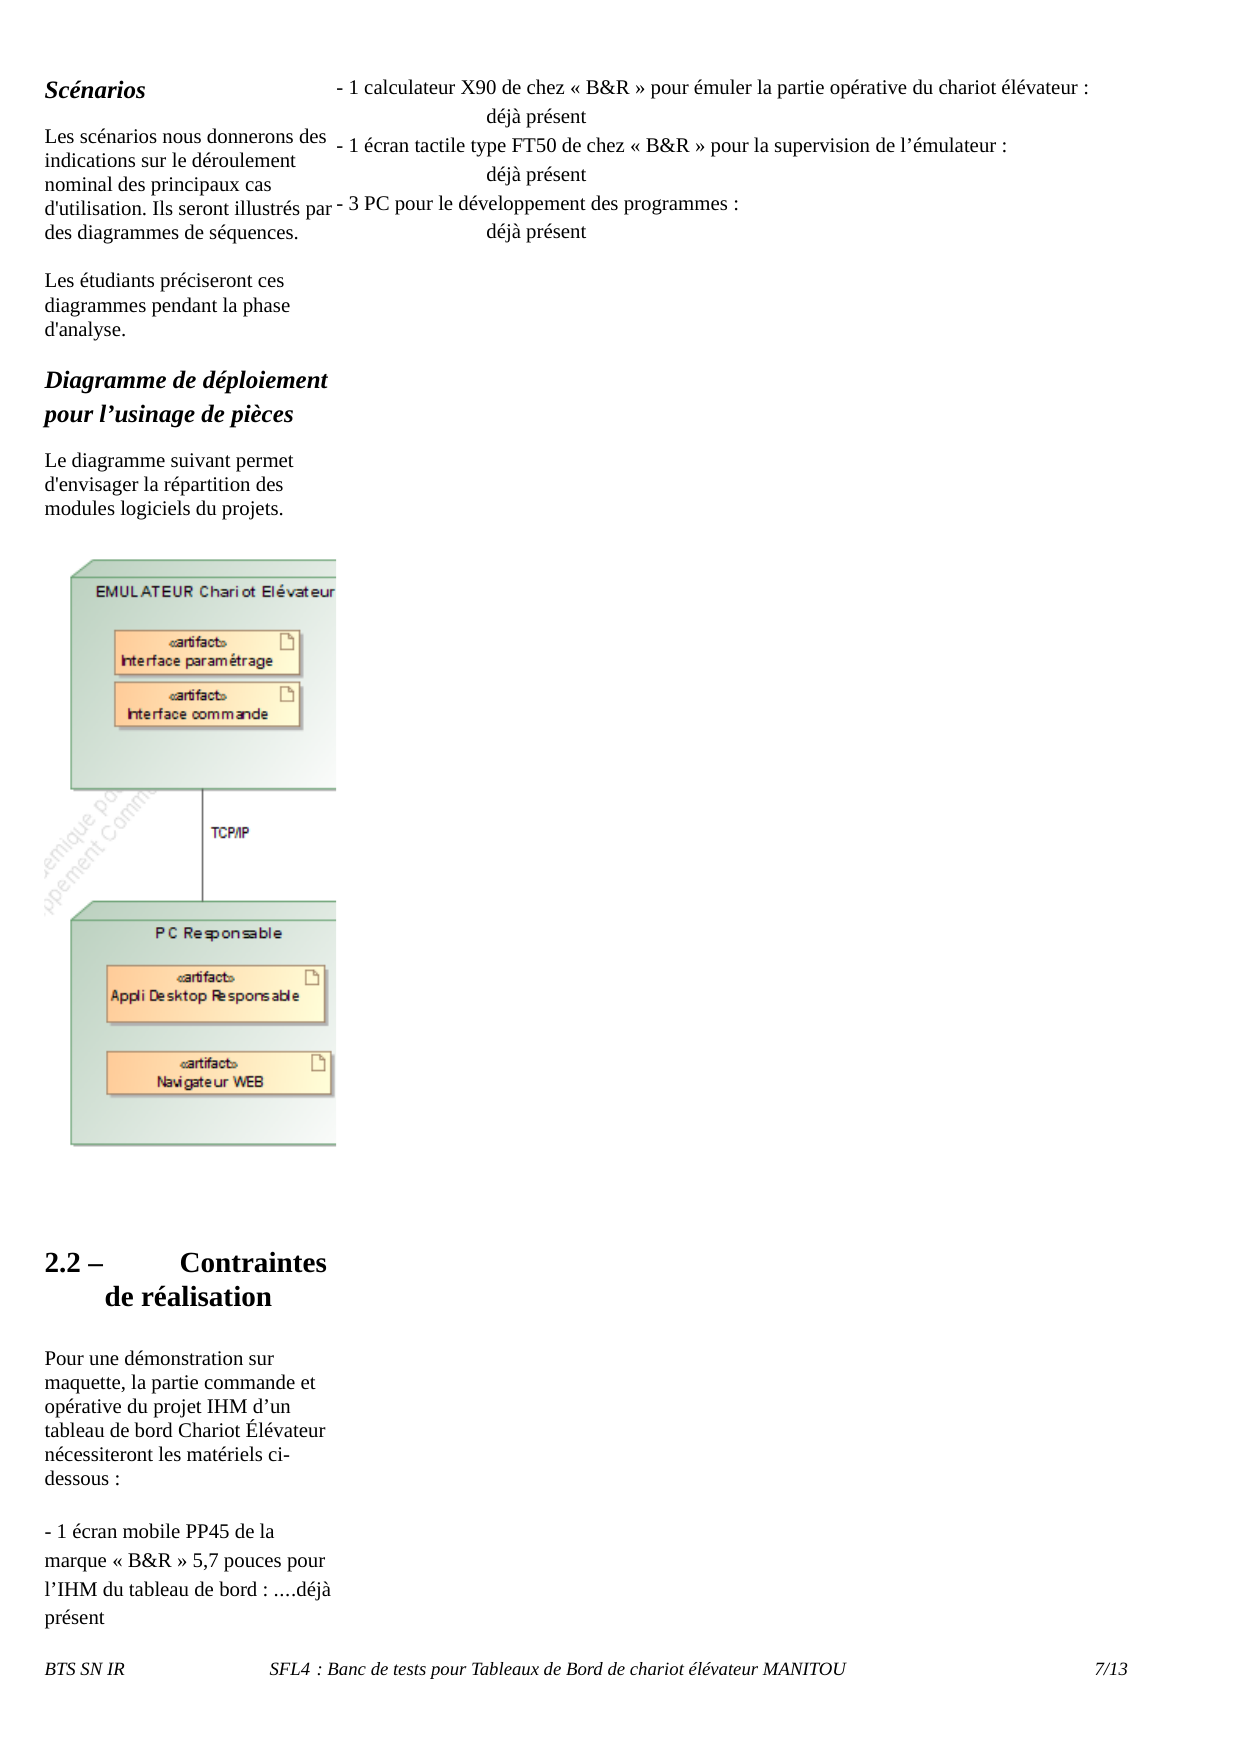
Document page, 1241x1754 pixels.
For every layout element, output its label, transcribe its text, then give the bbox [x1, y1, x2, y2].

text - 1 écran mobile PP45 de la marque « B&R » 5,7 pouces pour l’IHM du tableau de bord : déjà présent [44, 1519, 336, 1629]
subtitle Contraintes de réalisation [44, 1246, 336, 1313]
text - 1 écran tactile type FT50 de chez « B&R » pour la supervision de l’émulateur : déjà présent [336, 133, 1166, 186]
text Le diagramme suivant permet d'envisager la répartition des modules logiciels du projets. [44, 448, 336, 520]
text - 1 calculateur X90 de chez « B&R » pour émuler la partie opérative du chariot élévateur : déjà présent [336, 75, 1181, 128]
text Diagramme de déploiement pour l’usinage de pièces [44, 365, 336, 428]
text Scénarios [44, 75, 336, 104]
text - 3 PC pour le développement des programmes : déjà présent [336, 190, 1196, 243]
text Les étudiants préciseront ces diagrammes pendant la phase d'analyse. [44, 268, 336, 341]
text Les scénarios nous donnerons des indications sur le déroulement nominal des principaux cas d'utilisation. Ils seront illustrés par des diagrammes de séquences. [44, 124, 336, 244]
text Pour une démonstration sur maquette, la partie commande et opérative du projet IHM d’un tableau de bord Chariot Élévateur nécessiteront les matériels ci-dessous : [44, 1346, 336, 1490]
